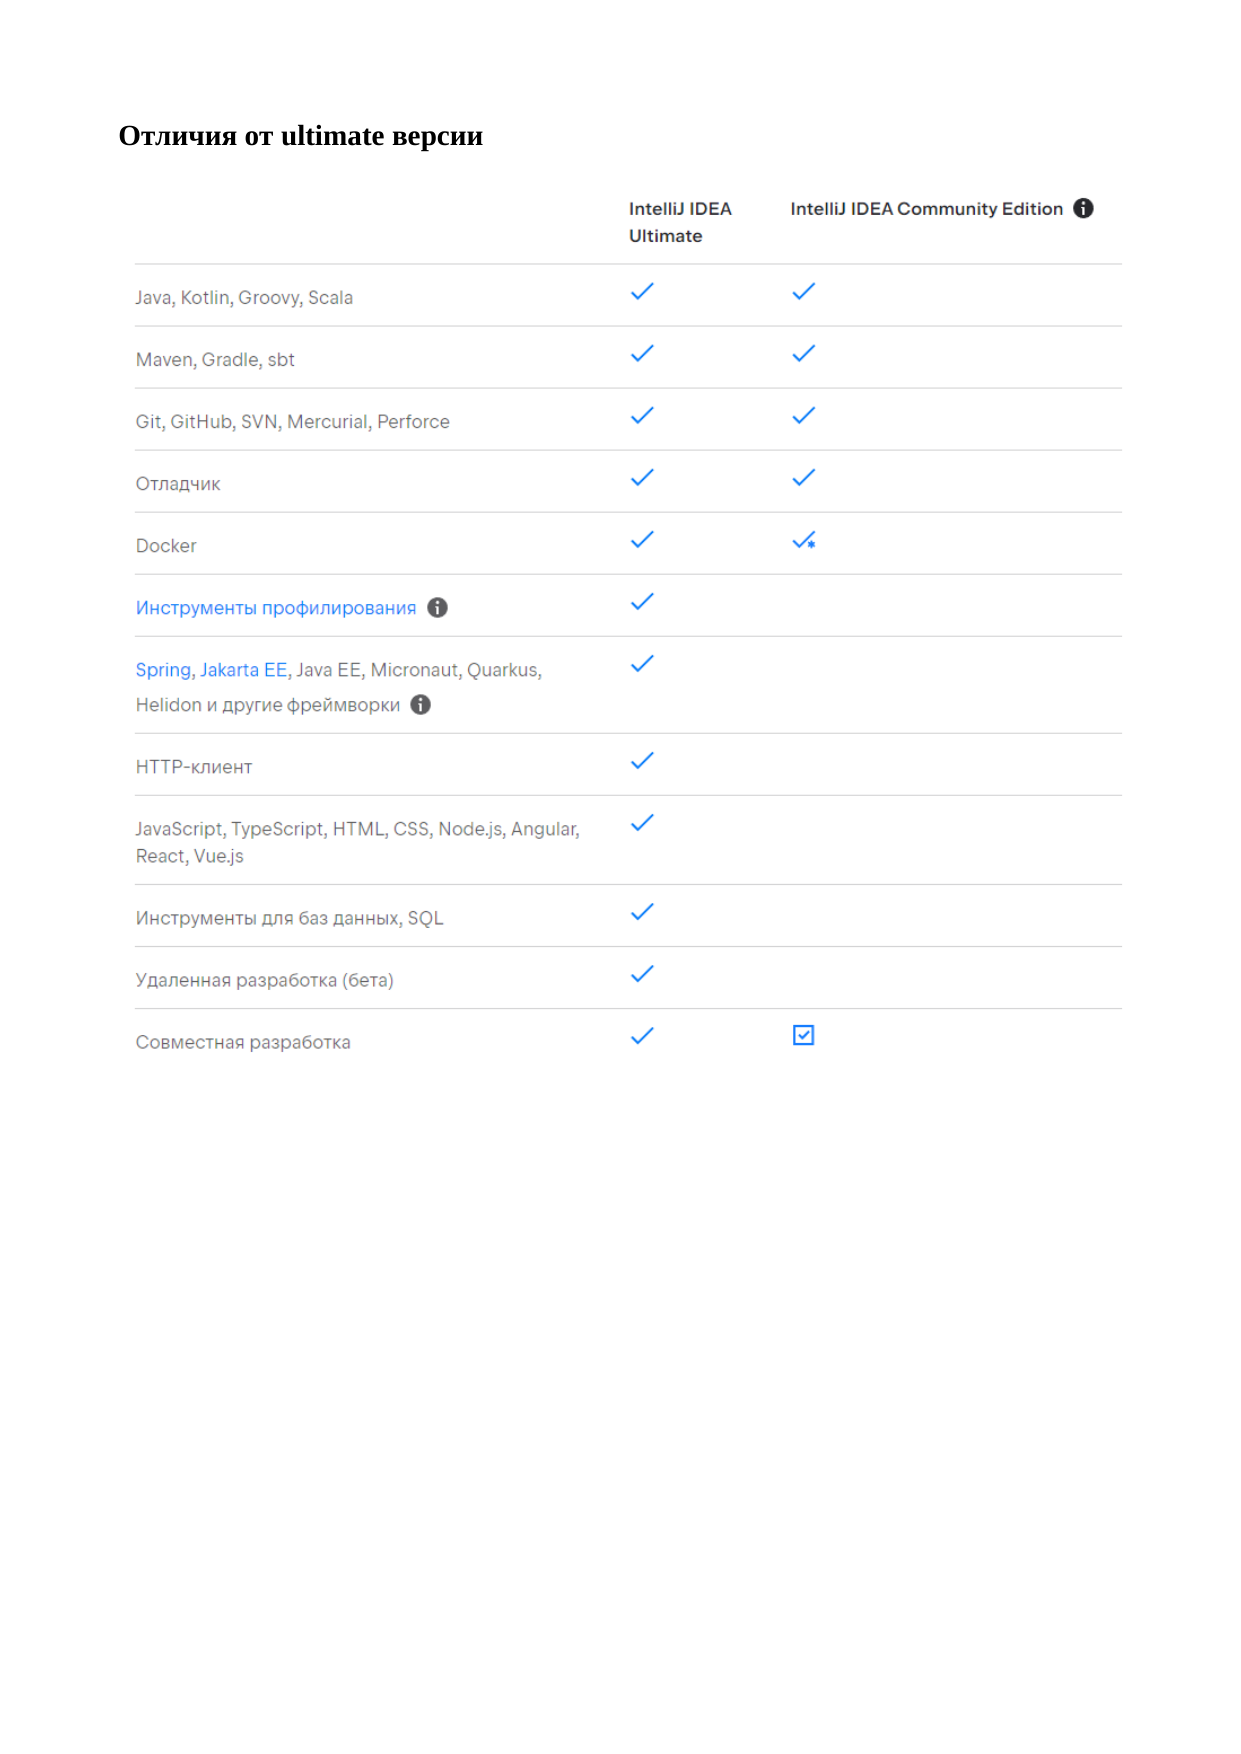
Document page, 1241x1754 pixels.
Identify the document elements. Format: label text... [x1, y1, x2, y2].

picture [118, 180, 1123, 1078]
subtitle Отличия от ultimate версии [118, 118, 1122, 152]
